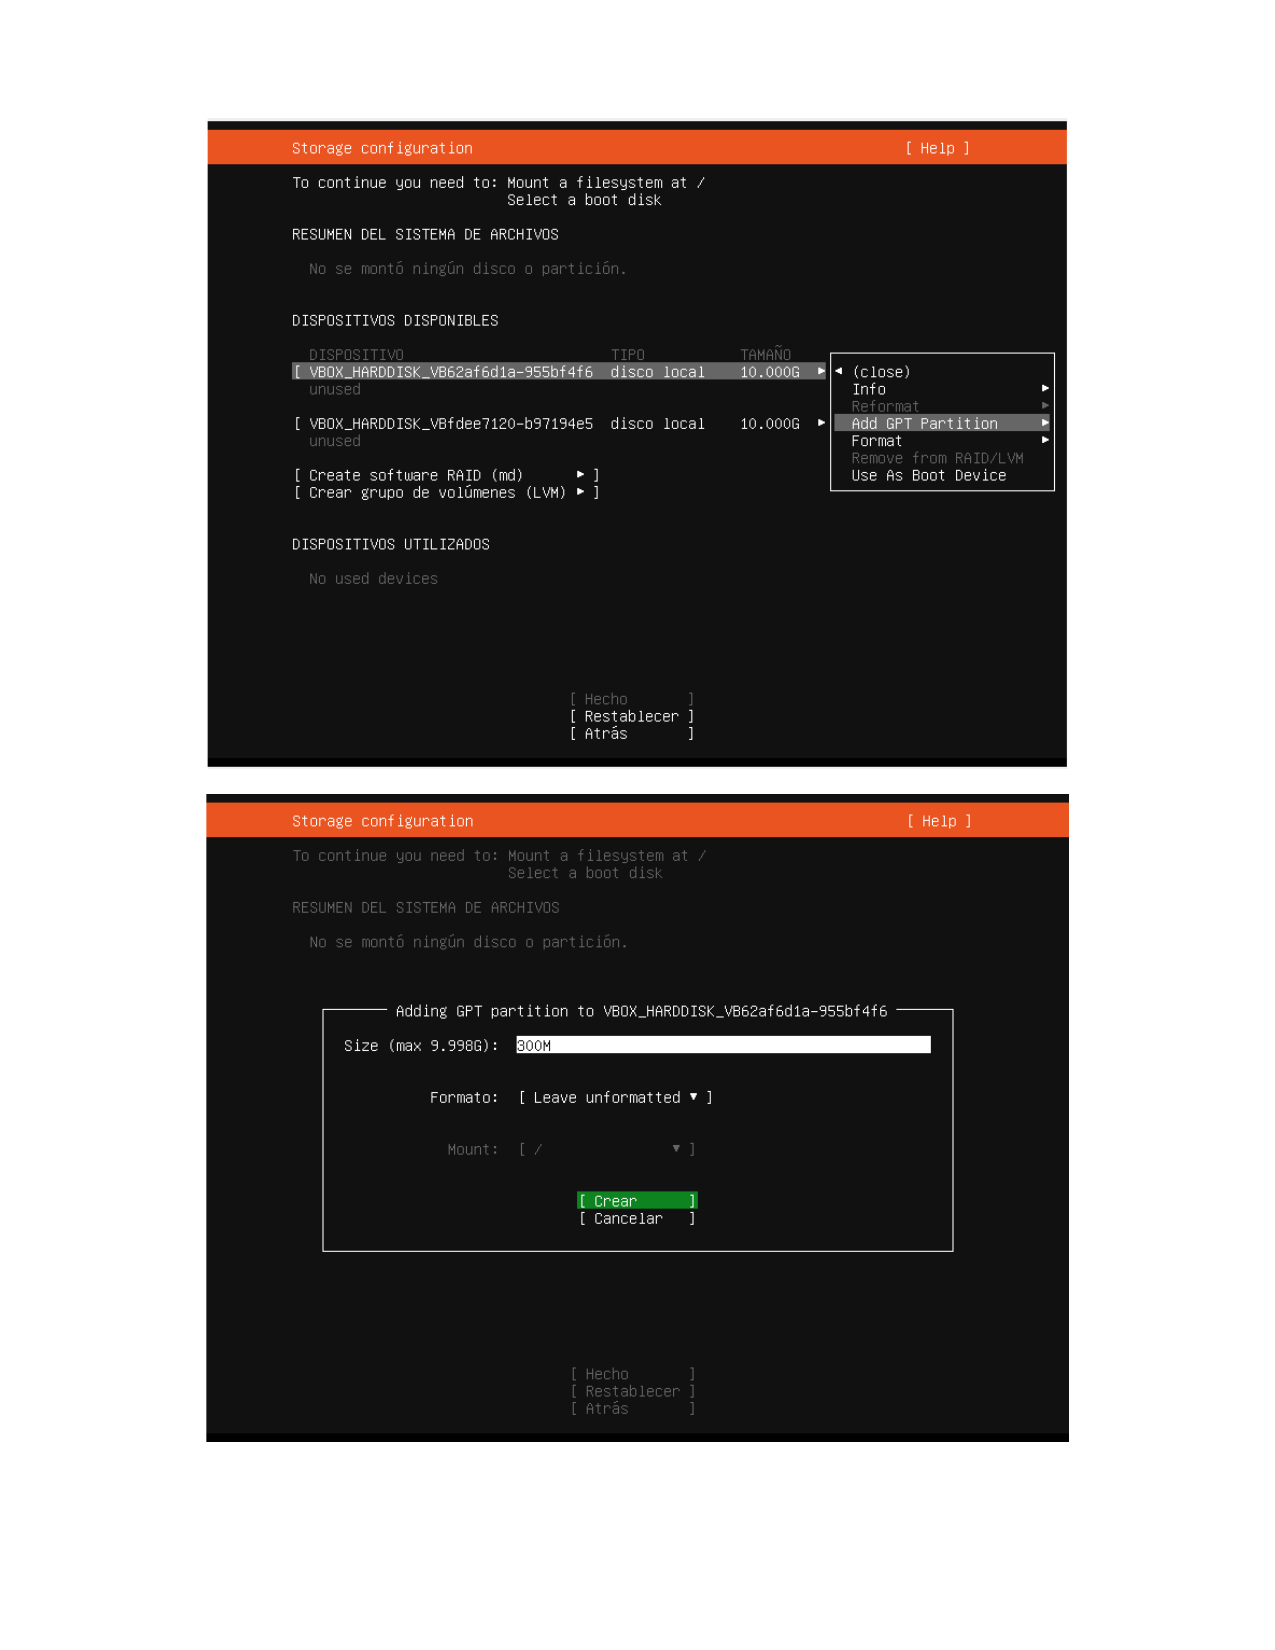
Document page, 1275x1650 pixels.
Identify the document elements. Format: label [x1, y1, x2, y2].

picture [207, 118, 1068, 769]
picture [206, 794, 1069, 1442]
